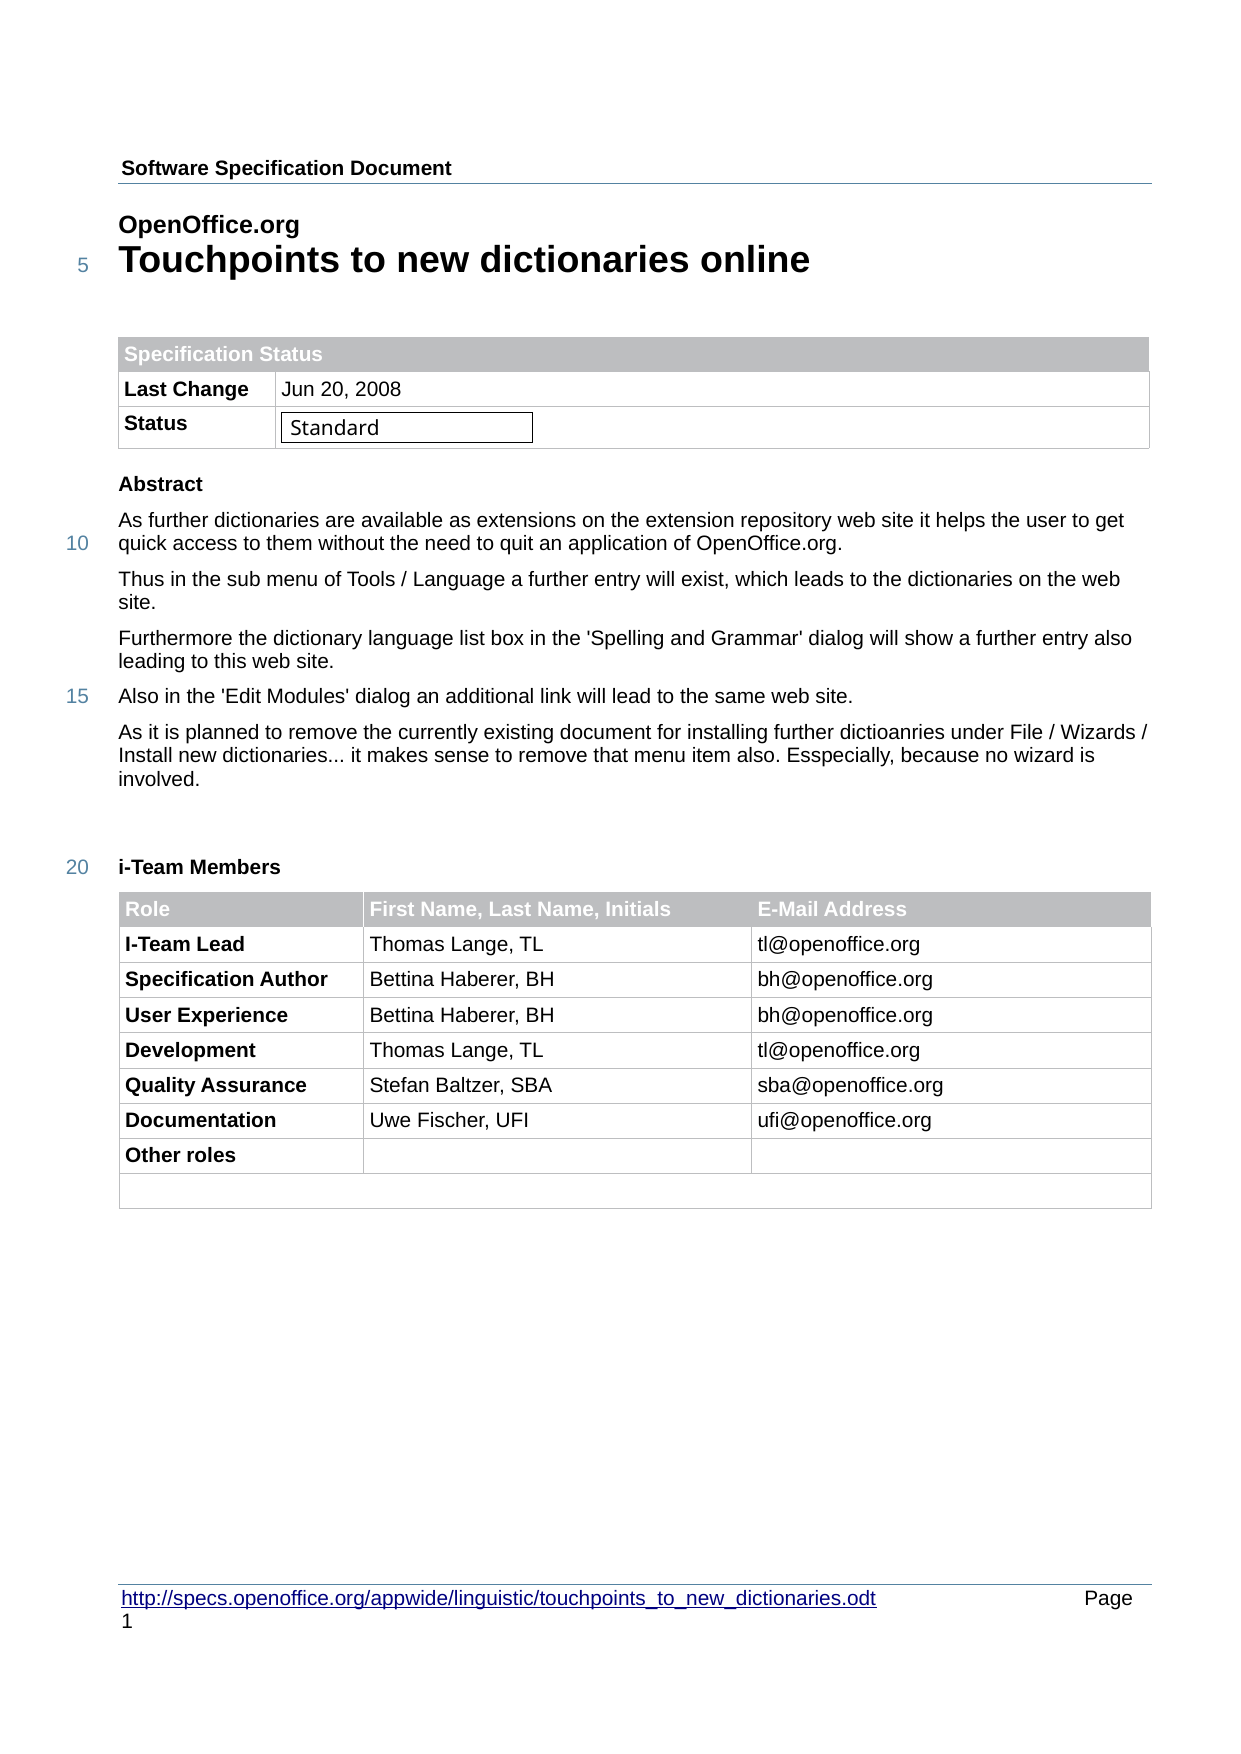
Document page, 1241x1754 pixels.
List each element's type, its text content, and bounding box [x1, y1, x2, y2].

table_cell Bettina Haberer, BH [364, 998, 751, 1032]
table_cell <First Name, Last Name (Initials)> [364, 1139, 751, 1173]
table_cell Stefan Baltzer, SBA [364, 1069, 751, 1103]
table_cell bh@openoffice.org [752, 998, 1151, 1032]
table_cell bh@openoffice.org [752, 963, 1151, 997]
table_cell Documentation [120, 1104, 363, 1138]
table_header Specification Status [118, 337, 1149, 371]
table_cell sba@openoffice.org [752, 1069, 1151, 1103]
table_cell Development [120, 1033, 363, 1067]
table_cell tl@openoffice.org [752, 927, 1151, 962]
table_cell Quality Assurance [120, 1069, 363, 1103]
table_cell Status [119, 407, 275, 447]
subtitle i-Team Members [118, 856, 1152, 879]
table_cell Specification Author [120, 963, 363, 997]
table_cell Jun 20, 2008 [276, 372, 1149, 406]
text As it is planned to remove the currently existing document for installing further dictioanries under File / Wizards / Install new dictionaries... it makes sense to remove that menu item also. Esspecially, because no wizard is involved. [118, 721, 1152, 791]
text Furthermore the dictionary language list box in the 'Spelling and Grammar' dialog will show a further entry also leading to this web site. [118, 626, 1152, 673]
text Also in the 'Edit Modules' dialog an additional link will lead to the same web site. [118, 685, 1152, 708]
table_cell Thomas Lange, TL [364, 927, 751, 962]
text Touchpoints to new dictionaries online [118, 239, 1152, 281]
table_cell ufi@openoffice.org [752, 1104, 1151, 1138]
table_header E-Mail Address [751, 892, 1151, 927]
table_cell Other roles [120, 1139, 363, 1173]
table_header Role [119, 892, 363, 927]
table_header First Name, Last Name, Initials [364, 892, 751, 927]
text OpenOffice.org [118, 211, 1152, 239]
text Thus in the sub menu of Tools / Language a further entry will exist, which leads to the dictionaries on the web site. [118, 567, 1152, 614]
table_cell <State reason here, if one role is not represented in i-Team.> [120, 1174, 1151, 1208]
text Software Specification Document [118, 154, 1152, 183]
table_cell Last Change [119, 372, 275, 406]
text As further dictionaries are available as extensions on the extension repository web site it helps the user to get quick access to them without the need to quit an application of OpenOffice.org. [118, 508, 1152, 555]
table_cell Uwe Fischer, UFI [364, 1104, 751, 1138]
table_cell tl@openoffice.org [752, 1033, 1151, 1067]
table_cell Bettina Haberer, BH [364, 963, 751, 997]
table_cell PRELIMINARY status is the initial conception of a specification. STANDARD A specification with status Standard is considered to be stable and has the approval of the i-Team. OBSOLETE An Obsolete specification is a specification that has been identified unnecessary. For example due to; technology changes or changes in other standards or specifications. [276, 407, 1149, 447]
table_cell <User@openoffice.org> [752, 1139, 1151, 1173]
table_cell I-Team Lead [120, 927, 363, 962]
subtitle Abstract [118, 472, 1152, 496]
table_cell Thomas Lange, TL [364, 1033, 751, 1067]
table_cell User Experience [120, 998, 363, 1032]
